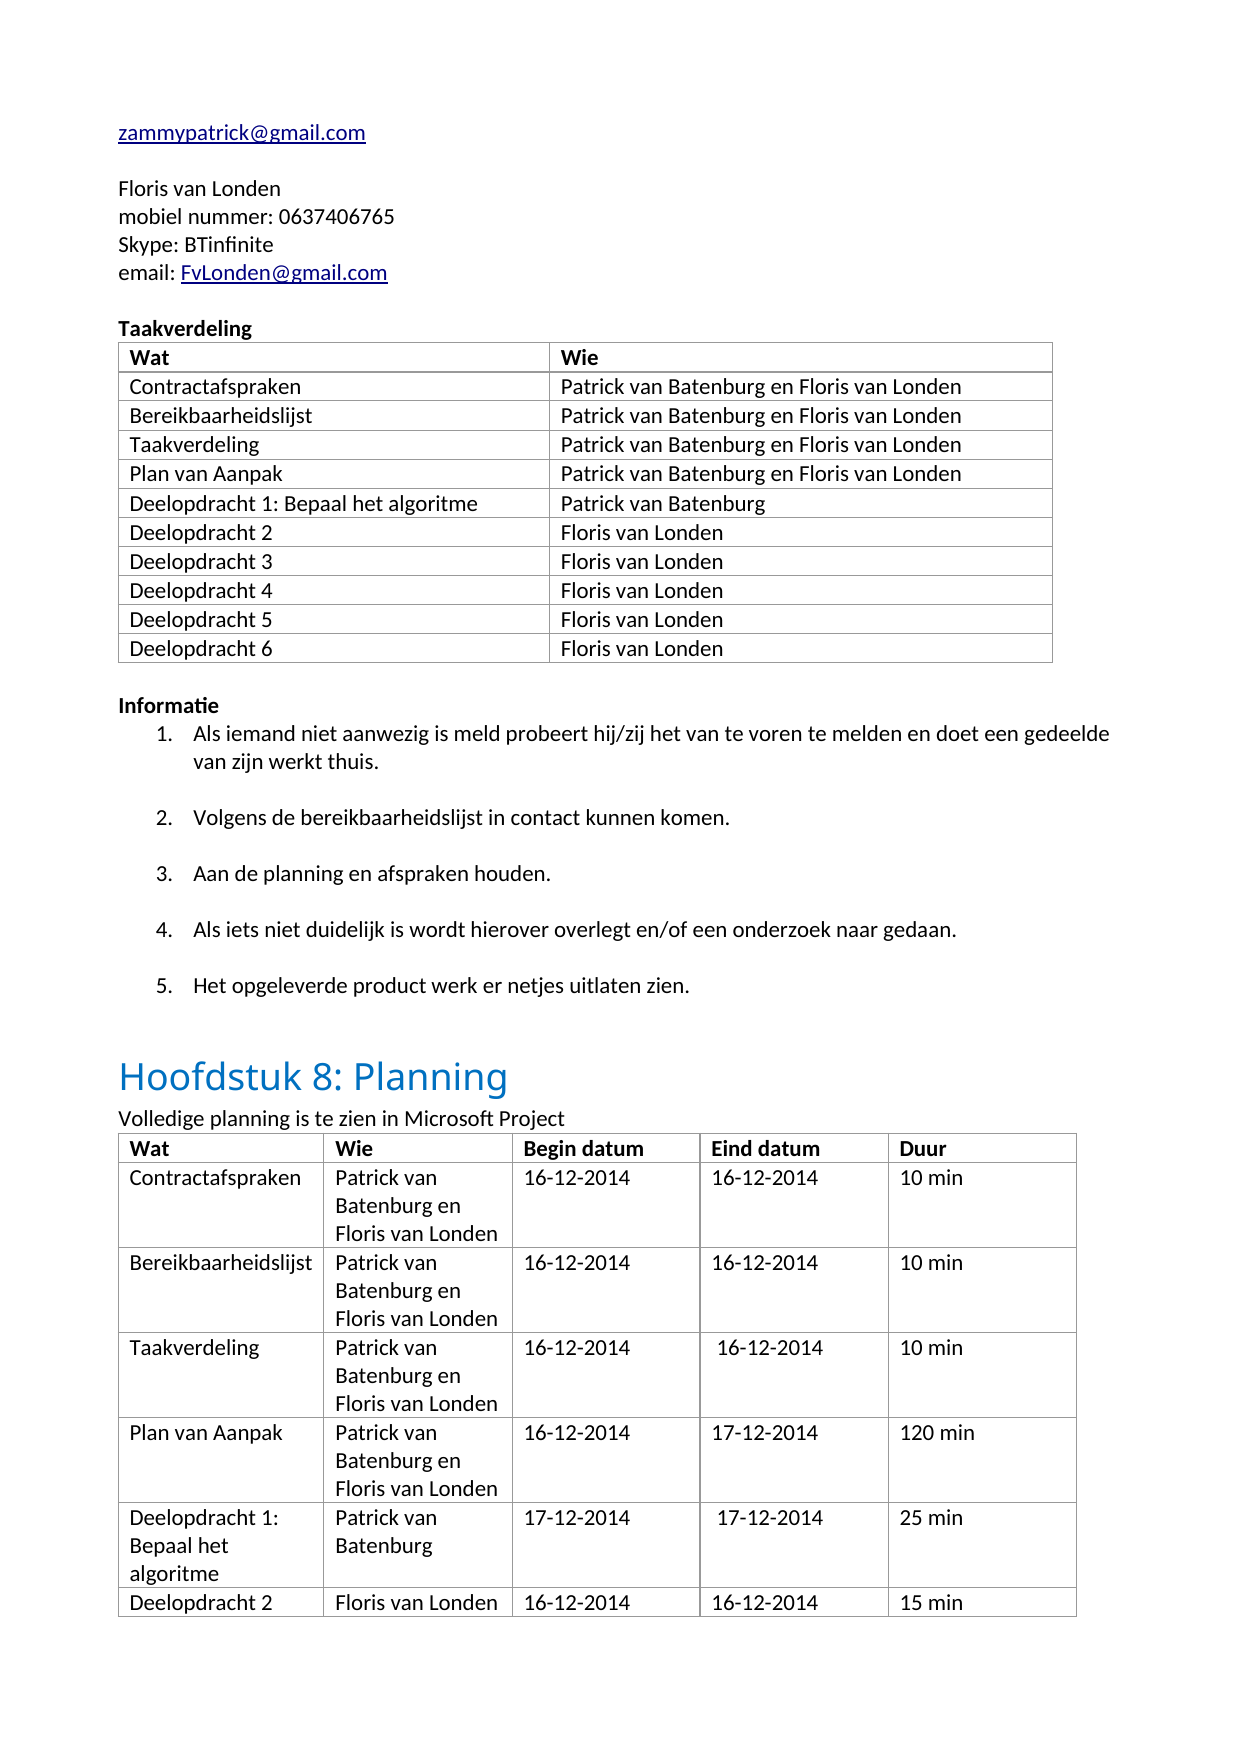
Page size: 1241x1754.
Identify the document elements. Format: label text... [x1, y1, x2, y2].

table_cell Contractafspraken [119, 1163, 323, 1247]
table_cell Deelopdracht 3 [119, 547, 549, 575]
list Het opgeleverde product werk er netjes uitlaten zien. [156, 971, 1122, 999]
table_header Begin datum [513, 1134, 699, 1162]
table_cell 10 min [889, 1248, 1076, 1332]
table_cell 17-12-2014 [701, 1503, 888, 1587]
table_cell Deelopdracht 6 [119, 634, 549, 662]
table_cell 15 min [889, 1588, 1076, 1616]
table_cell 10 min [889, 1333, 1076, 1417]
table_cell Taakverdeling [119, 431, 549, 458]
table_cell Deelopdracht 2 [119, 1588, 323, 1616]
table_cell Deelopdracht 4 [119, 576, 549, 604]
table_cell Patrick van Batenburg en Floris van Londen [324, 1248, 512, 1332]
table_cell Contractafspraken [119, 373, 549, 400]
table_header Duur [889, 1134, 1076, 1162]
text Floris van Londen [118, 174, 1122, 202]
table_cell 16-12-2014 [513, 1588, 699, 1616]
table_cell Floris van Londen [550, 576, 1052, 604]
list Als iemand niet aanwezig is meld probeert hij/zij het van te voren te melden en doet een gedeelde van zijn werkt thuis. [156, 719, 1122, 775]
text Taakverdeling [118, 314, 1122, 342]
table_cell Floris van Londen [324, 1588, 512, 1616]
table_cell Taakverdeling [119, 1333, 323, 1417]
table_header Wat [119, 343, 549, 371]
table_cell Patrick van Batenburg [324, 1503, 512, 1587]
subtitle Hoofdstuk 8: Planning [118, 1050, 1122, 1101]
table_cell Patrick van Batenburg [550, 489, 1052, 517]
table_cell Patrick van Batenburg en Floris van Londen [550, 401, 1052, 429]
table_cell Patrick van Batenburg en Floris van Londen [324, 1418, 512, 1502]
table_cell 25 min [889, 1503, 1076, 1587]
table_cell Floris van Londen [550, 605, 1052, 633]
text Skype: BTinfinite [118, 230, 1122, 258]
table_header Wie [324, 1134, 512, 1162]
table_cell 17-12-2014 [701, 1418, 888, 1502]
table_cell 16-12-2014 [513, 1333, 699, 1417]
list Aan de planning en afspraken houden. [156, 859, 1122, 887]
table_header Eind datum [701, 1134, 888, 1162]
table_cell Patrick van Batenburg en Floris van Londen [550, 373, 1052, 400]
text mobiel nummer: 0637406765 [118, 202, 1122, 230]
text Informatie [118, 691, 1122, 719]
table_cell 17-12-2014 [513, 1503, 699, 1587]
table_cell Floris van Londen [550, 518, 1052, 546]
table_cell Bereikbaarheidslijst [119, 1248, 323, 1332]
table_cell Deelopdracht 1: Bepaal het algoritme [119, 1503, 323, 1587]
table_cell 16-12-2014 [701, 1248, 888, 1332]
table_cell 16-12-2014 [701, 1163, 888, 1247]
table_cell Patrick van Batenburg en Floris van Londen [550, 460, 1052, 488]
text zammypatrick@gmail.com [118, 118, 1122, 174]
list Volgens de bereikbaarheidslijst in contact kunnen komen. [156, 803, 1122, 831]
table_cell Patrick van Batenburg en Floris van Londen [550, 431, 1052, 458]
table_cell 120 min [889, 1418, 1076, 1502]
table_cell Patrick van Batenburg en Floris van Londen [324, 1163, 512, 1247]
text Volledige planning is te zien in Microsoft Project [118, 1104, 1122, 1133]
table_cell Bereikbaarheidslijst [119, 401, 549, 429]
table_header Wat [119, 1134, 323, 1162]
table_cell Deelopdracht 1: Bepaal het algoritme [119, 489, 549, 517]
table_cell Floris van Londen [550, 547, 1052, 575]
table_cell Floris van Londen [550, 634, 1052, 662]
table_cell 10 min [889, 1163, 1076, 1247]
table_cell 16-12-2014 [513, 1248, 699, 1332]
list Als iets niet duidelijk is wordt hierover overlegt en/of een onderzoek naar gedaan. [156, 915, 1122, 943]
table_cell 16-12-2014 [701, 1588, 888, 1616]
table_cell Patrick van Batenburg en Floris van Londen [324, 1333, 512, 1417]
table_header Wie [550, 343, 1052, 371]
table_cell Plan van Aanpak [119, 1418, 323, 1502]
table_cell Deelopdracht 5 [119, 605, 549, 633]
table_cell 16-12-2014 [513, 1418, 699, 1502]
table_cell 16-12-2014 [513, 1163, 699, 1247]
table_cell 16-12-2014 [701, 1333, 888, 1417]
text email: FvLonden@gmail.com [118, 258, 1122, 314]
table_cell Plan van Aanpak [119, 460, 549, 488]
table_cell Deelopdracht 2 [119, 518, 549, 546]
